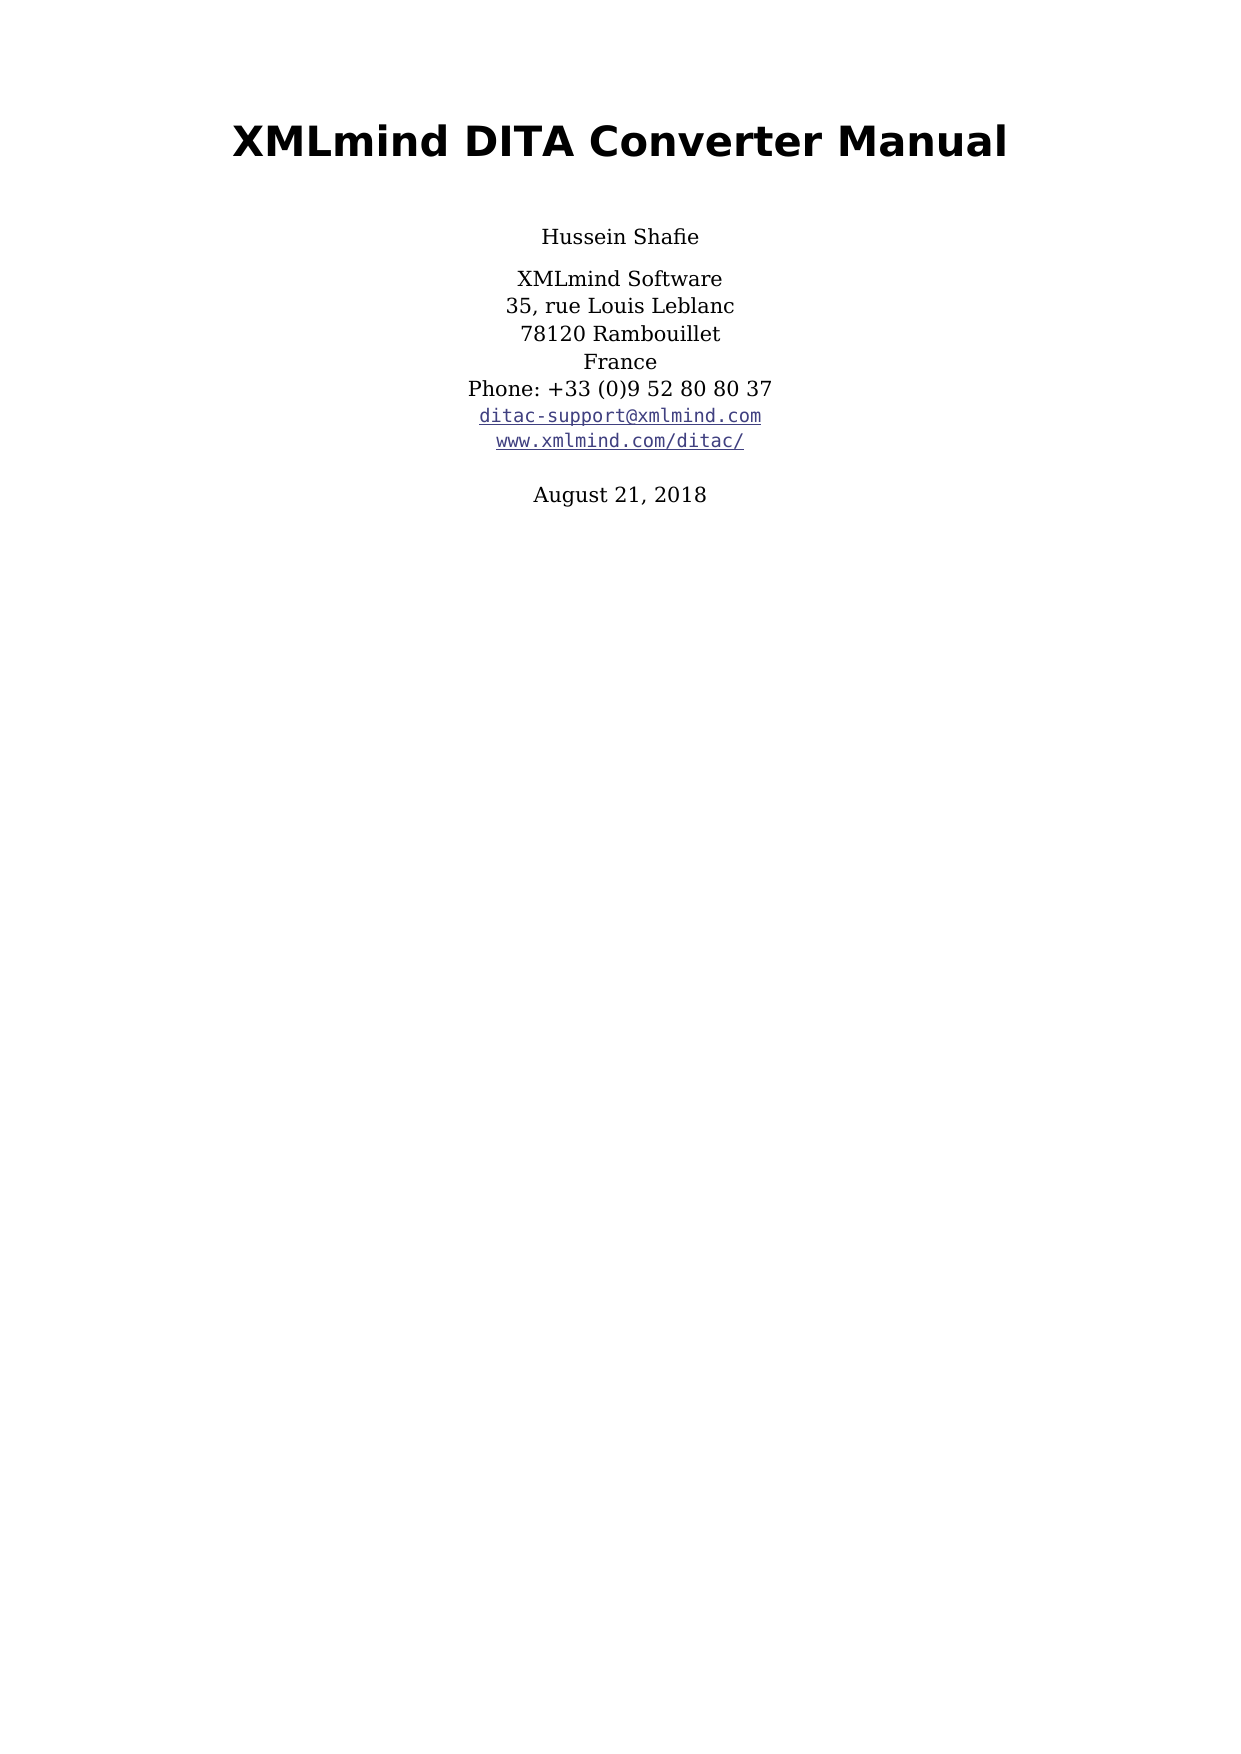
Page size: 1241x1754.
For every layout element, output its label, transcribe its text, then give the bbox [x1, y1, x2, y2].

text August 21, 2018 [178, 479, 1062, 507]
text www.xmlmind.com/ditac/ [178, 427, 1062, 452]
text Hussein Shafie [178, 222, 1062, 249]
text XMLmind DITA Converter Manual [178, 118, 1062, 166]
text ditac-support@xmlmind.com [178, 402, 1062, 427]
text XMLmind Software [178, 263, 1062, 291]
text Phone: +33 (0)9 52 80 80 37 [178, 374, 1062, 402]
text 35, rue Louis Leblanc 78120 Rambouillet France [178, 291, 1062, 374]
